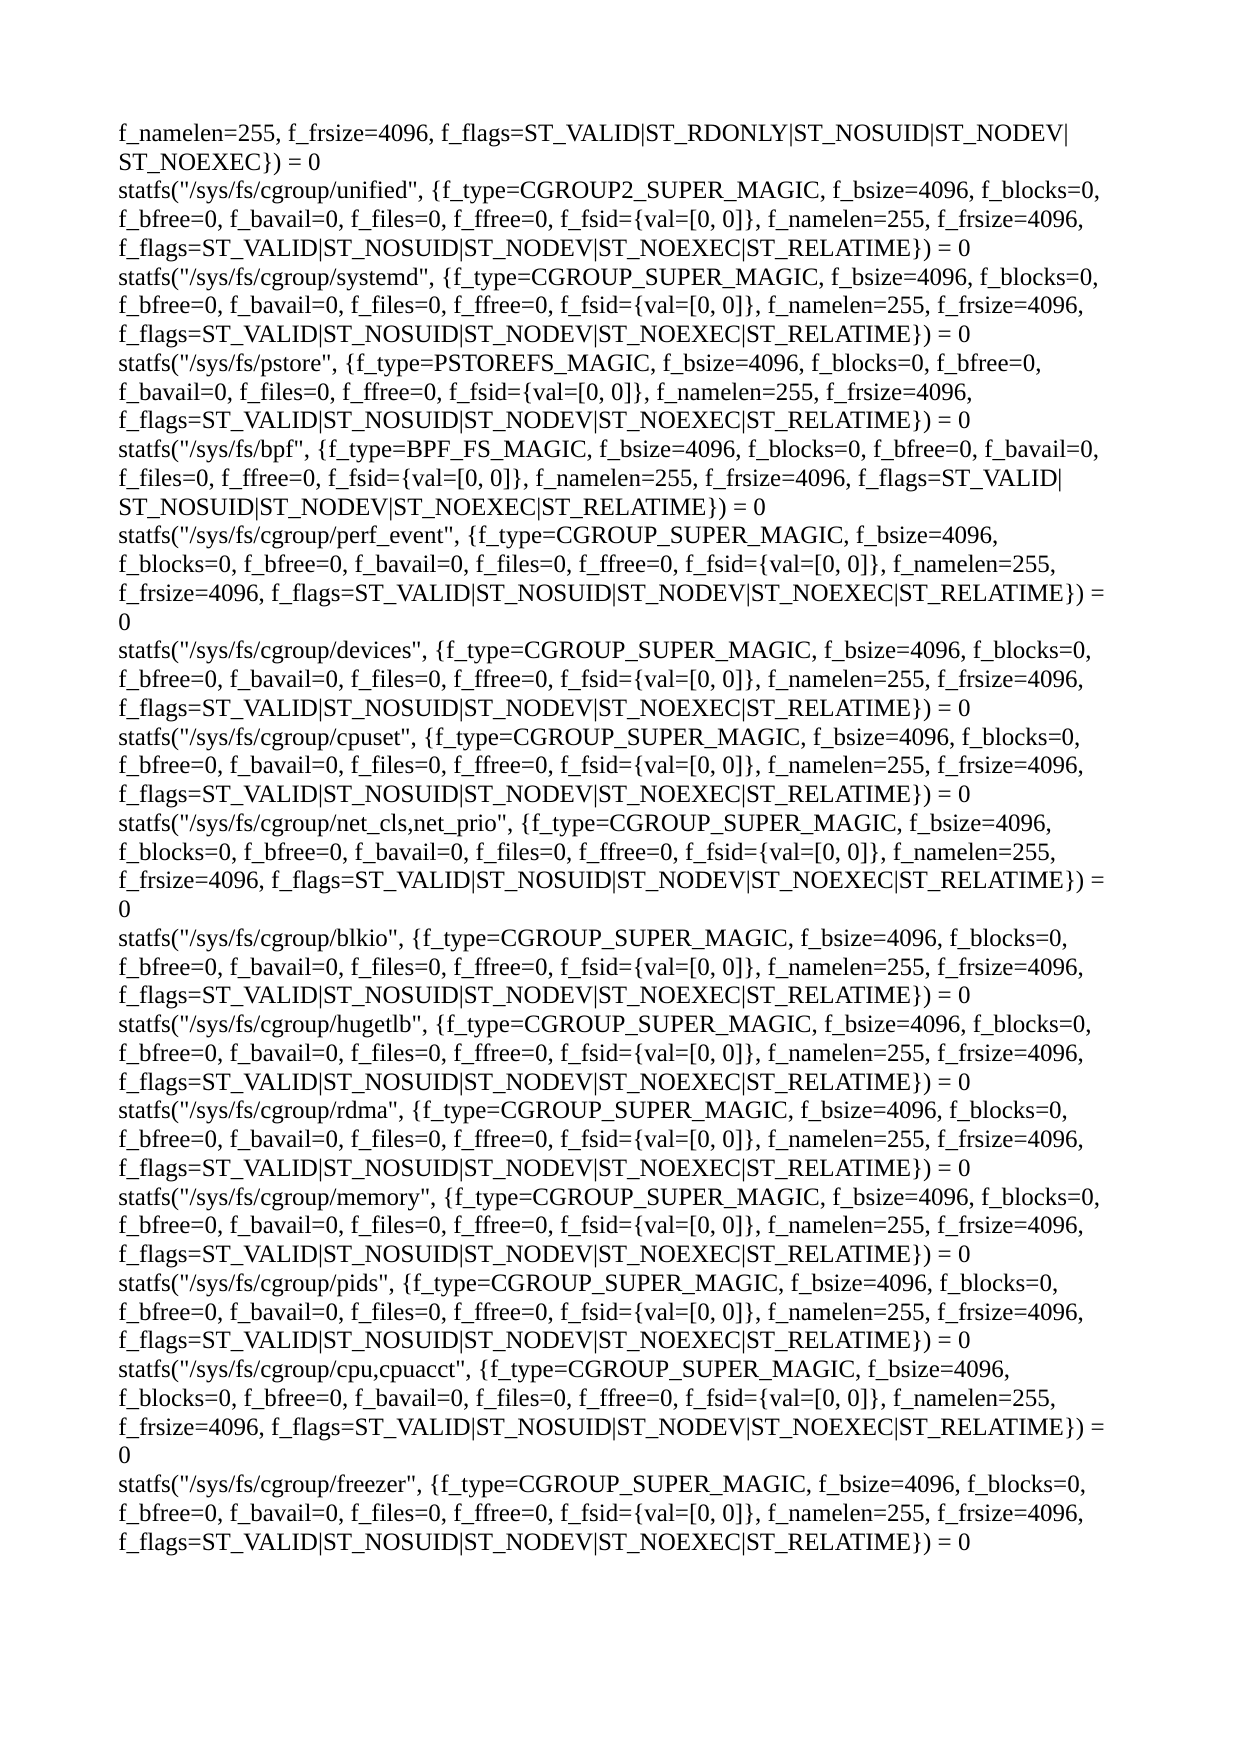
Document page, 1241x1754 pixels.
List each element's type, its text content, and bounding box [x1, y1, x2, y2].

text statfs("/sys/fs/pstore", {f_type=PSTOREFS_MAGIC, f_bsize=4096, f_blocks=0, f_bfree=0, f_bavail=0, f_files=0, f_ffree=0, f_fsid={val=[0, 0]}, f_namelen=255, f_frsize=4096, f_flags=ST_VALID|ST_NOSUID|ST_NODEV|ST_NOEXEC|ST_RELATIME}) = 0 [118, 348, 1122, 434]
text statfs("/sys/fs/bpf", {f_type=BPF_FS_MAGIC, f_bsize=4096, f_blocks=0, f_bfree=0, f_bavail=0, f_files=0, f_ffree=0, f_fsid={val=[0, 0]}, f_namelen=255, f_frsize=4096, f_flags=ST_VALID|ST_NOSUID|ST_NODEV|ST_NOEXEC|ST_RELATIME}) = 0 [118, 434, 1122, 521]
text statfs("/sys/fs/cgroup/devices", {f_type=CGROUP_SUPER_MAGIC, f_bsize=4096, f_blocks=0, f_bfree=0, f_bavail=0, f_files=0, f_ffree=0, f_fsid={val=[0, 0]}, f_namelen=255, f_frsize=4096, f_flags=ST_VALID|ST_NOSUID|ST_NODEV|ST_NOEXEC|ST_RELATIME}) = 0 [118, 636, 1122, 722]
text statfs("/sys/fs/cgroup/cpu,cpuacct", {f_type=CGROUP_SUPER_MAGIC, f_bsize=4096, f_blocks=0, f_bfree=0, f_bavail=0, f_files=0, f_ffree=0, f_fsid={val=[0, 0]}, f_namelen=255, f_frsize=4096, f_flags=ST_VALID|ST_NOSUID|ST_NODEV|ST_NOEXEC|ST_RELATIME}) = 0 [118, 1354, 1122, 1469]
text statfs("/sys/fs/cgroup/hugetlb", {f_type=CGROUP_SUPER_MAGIC, f_bsize=4096, f_blocks=0, f_bfree=0, f_bavail=0, f_files=0, f_ffree=0, f_fsid={val=[0, 0]}, f_namelen=255, f_frsize=4096, f_flags=ST_VALID|ST_NOSUID|ST_NODEV|ST_NOEXEC|ST_RELATIME}) = 0 [118, 1009, 1122, 1096]
text statfs("/sys/fs/cgroup/systemd", {f_type=CGROUP_SUPER_MAGIC, f_bsize=4096, f_blocks=0, f_bfree=0, f_bavail=0, f_files=0, f_ffree=0, f_fsid={val=[0, 0]}, f_namelen=255, f_frsize=4096, f_flags=ST_VALID|ST_NOSUID|ST_NODEV|ST_NOEXEC|ST_RELATIME}) = 0 [118, 262, 1122, 348]
text statfs("/sys/fs/cgroup/cpuset", {f_type=CGROUP_SUPER_MAGIC, f_bsize=4096, f_blocks=0, f_bfree=0, f_bavail=0, f_files=0, f_ffree=0, f_fsid={val=[0, 0]}, f_namelen=255, f_frsize=4096, f_flags=ST_VALID|ST_NOSUID|ST_NODEV|ST_NOEXEC|ST_RELATIME}) = 0 [118, 722, 1122, 808]
text f_namelen=255, f_frsize=4096, f_flags=ST_VALID|ST_RDONLY|ST_NOSUID|ST_NODEV|ST_NOEXEC}) = 0 [118, 118, 1122, 176]
text statfs("/sys/fs/cgroup/perf_event", {f_type=CGROUP_SUPER_MAGIC, f_bsize=4096, f_blocks=0, f_bfree=0, f_bavail=0, f_files=0, f_ffree=0, f_fsid={val=[0, 0]}, f_namelen=255, f_frsize=4096, f_flags=ST_VALID|ST_NOSUID|ST_NODEV|ST_NOEXEC|ST_RELATIME}) = 0 [118, 521, 1122, 636]
text statfs("/sys/fs/cgroup/net_cls,net_prio", {f_type=CGROUP_SUPER_MAGIC, f_bsize=4096, f_blocks=0, f_bfree=0, f_bavail=0, f_files=0, f_ffree=0, f_fsid={val=[0, 0]}, f_namelen=255, f_frsize=4096, f_flags=ST_VALID|ST_NOSUID|ST_NODEV|ST_NOEXEC|ST_RELATIME}) = 0 [118, 808, 1122, 923]
text statfs("/sys/fs/cgroup/freezer", {f_type=CGROUP_SUPER_MAGIC, f_bsize=4096, f_blocks=0, f_bfree=0, f_bavail=0, f_files=0, f_ffree=0, f_fsid={val=[0, 0]}, f_namelen=255, f_frsize=4096, f_flags=ST_VALID|ST_NOSUID|ST_NODEV|ST_NOEXEC|ST_RELATIME}) = 0 [118, 1469, 1122, 1556]
text statfs("/sys/fs/cgroup/pids", {f_type=CGROUP_SUPER_MAGIC, f_bsize=4096, f_blocks=0, f_bfree=0, f_bavail=0, f_files=0, f_ffree=0, f_fsid={val=[0, 0]}, f_namelen=255, f_frsize=4096, f_flags=ST_VALID|ST_NOSUID|ST_NODEV|ST_NOEXEC|ST_RELATIME}) = 0 [118, 1268, 1122, 1354]
text statfs("/sys/fs/cgroup/rdma", {f_type=CGROUP_SUPER_MAGIC, f_bsize=4096, f_blocks=0, f_bfree=0, f_bavail=0, f_files=0, f_ffree=0, f_fsid={val=[0, 0]}, f_namelen=255, f_frsize=4096, f_flags=ST_VALID|ST_NOSUID|ST_NODEV|ST_NOEXEC|ST_RELATIME}) = 0 [118, 1096, 1122, 1182]
text statfs("/sys/fs/cgroup/blkio", {f_type=CGROUP_SUPER_MAGIC, f_bsize=4096, f_blocks=0, f_bfree=0, f_bavail=0, f_files=0, f_ffree=0, f_fsid={val=[0, 0]}, f_namelen=255, f_frsize=4096, f_flags=ST_VALID|ST_NOSUID|ST_NODEV|ST_NOEXEC|ST_RELATIME}) = 0 [118, 923, 1122, 1009]
text statfs("/sys/fs/cgroup/memory", {f_type=CGROUP_SUPER_MAGIC, f_bsize=4096, f_blocks=0, f_bfree=0, f_bavail=0, f_files=0, f_ffree=0, f_fsid={val=[0, 0]}, f_namelen=255, f_frsize=4096, f_flags=ST_VALID|ST_NOSUID|ST_NODEV|ST_NOEXEC|ST_RELATIME}) = 0 [118, 1182, 1122, 1268]
text statfs("/sys/fs/cgroup/unified", {f_type=CGROUP2_SUPER_MAGIC, f_bsize=4096, f_blocks=0, f_bfree=0, f_bavail=0, f_files=0, f_ffree=0, f_fsid={val=[0, 0]}, f_namelen=255, f_frsize=4096, f_flags=ST_VALID|ST_NOSUID|ST_NODEV|ST_NOEXEC|ST_RELATIME}) = 0 [118, 176, 1122, 262]
